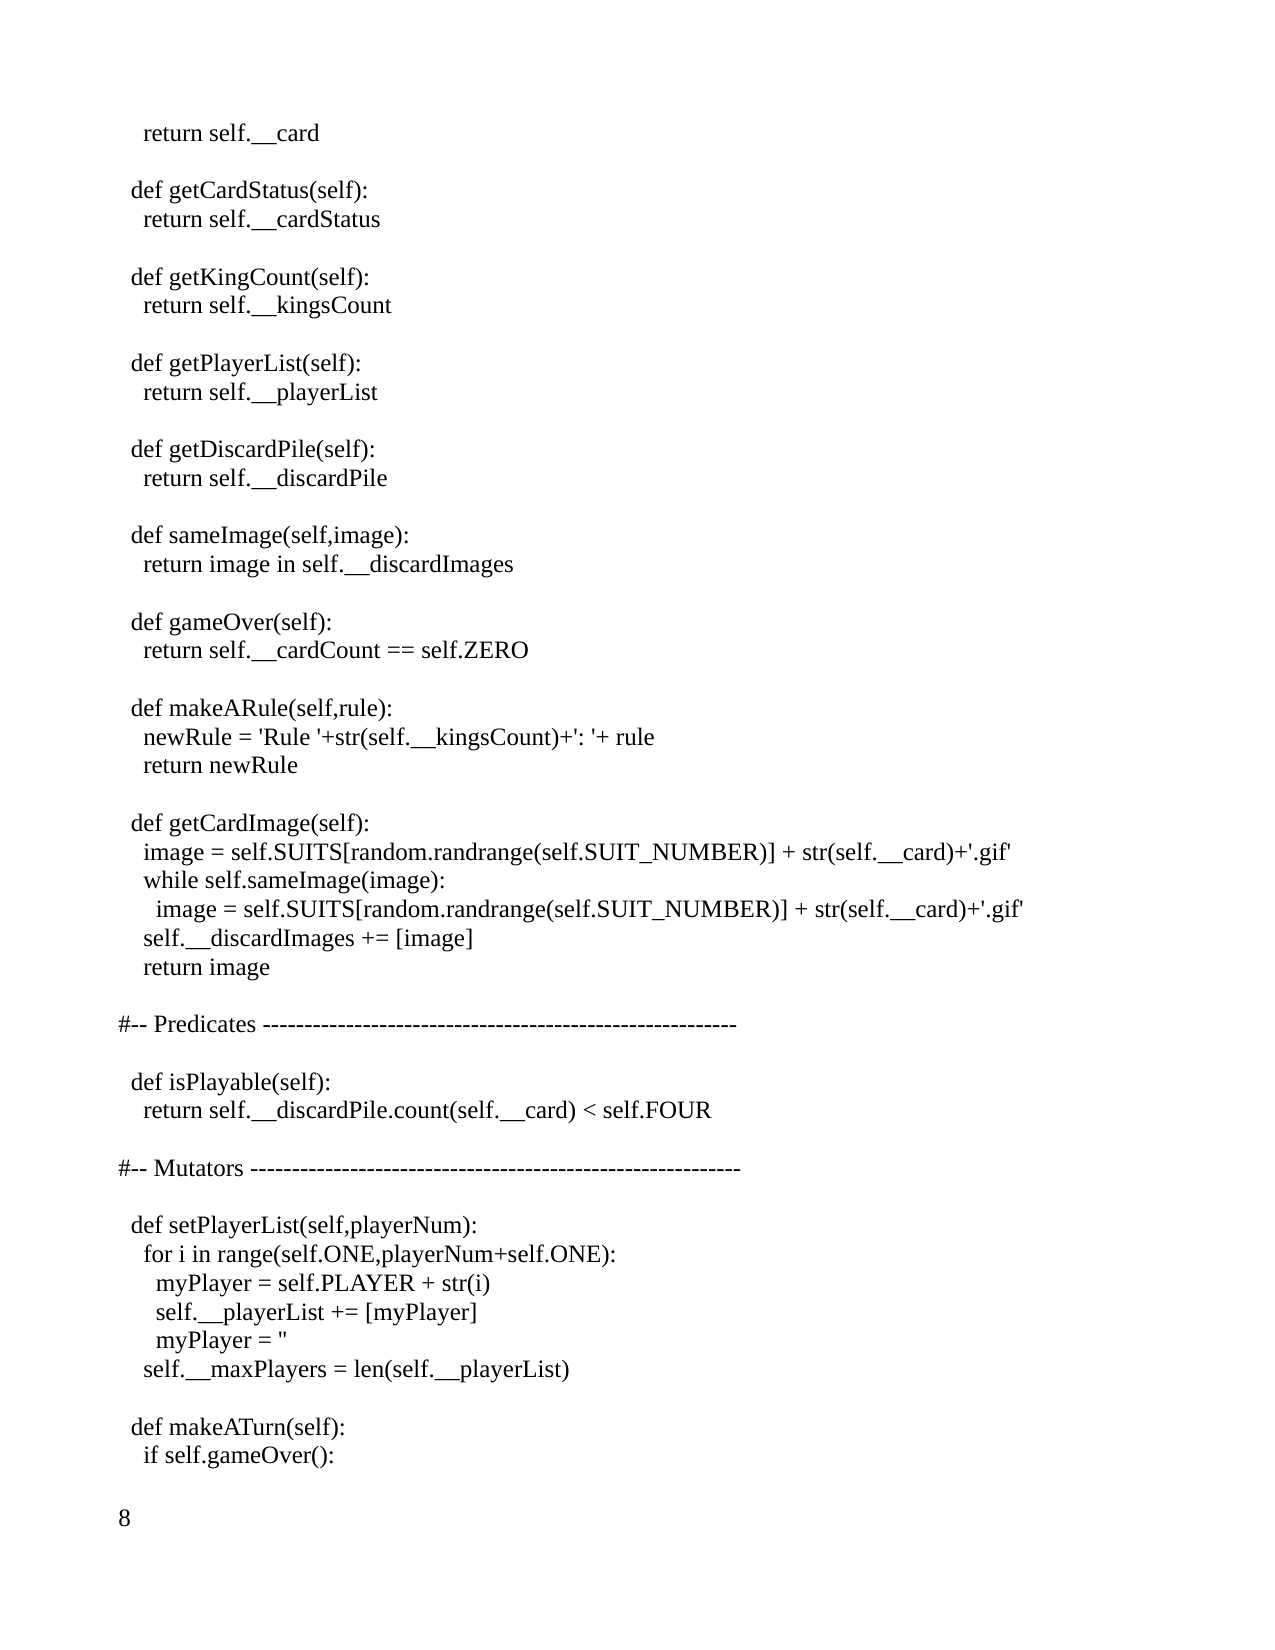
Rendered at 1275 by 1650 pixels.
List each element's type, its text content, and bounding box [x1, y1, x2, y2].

text return self.__playerList [118, 377, 1157, 406]
text while self.sameImage(image): [118, 866, 1157, 894]
text return self.__cardStatus [118, 204, 1157, 233]
text def getCardStatus(self): [118, 176, 1157, 204]
text def isPlayable(self): [118, 1067, 1157, 1096]
text return self.__card [118, 118, 1157, 147]
text return self.__discardPile [118, 463, 1157, 492]
text return self.__kingsCount [118, 291, 1157, 319]
text #-- Predicates --------------------------------------------------------- [118, 1009, 1157, 1038]
text newRule = 'Rule '+str(self.__kingsCount)+': '+ rule [118, 722, 1157, 751]
text def getDiscardPile(self): [118, 434, 1157, 463]
text def sameImage(self,image): [118, 521, 1157, 549]
text return newRule [118, 751, 1157, 779]
text self.__discardImages += [image] [118, 923, 1157, 952]
text if self.gameOver(): [118, 1441, 1157, 1469]
text self.__maxPlayers = len(self.__playerList) [118, 1354, 1157, 1383]
text myPlayer = self.PLAYER + str(i) [118, 1268, 1157, 1297]
text def getPlayerList(self): [118, 348, 1157, 377]
text #-- Mutators ----------------------------------------------------------- [118, 1153, 1157, 1182]
text def makeATurn(self): [118, 1412, 1157, 1441]
text def gameOver(self): [118, 607, 1157, 636]
text return self.__discardPile.count(self.__card) < self.FOUR [118, 1096, 1157, 1124]
text def makeARule(self,rule): [118, 693, 1157, 722]
text for i in range(self.ONE,playerNum+self.ONE): [118, 1239, 1157, 1268]
text def getCardImage(self): [118, 808, 1157, 837]
text return image in self.__discardImages [118, 549, 1157, 578]
text image = self.SUITS[random.randrange(self.SUIT_NUMBER)] + str(self.__card)+'.gif' [118, 894, 1157, 923]
text def setPlayerList(self,playerNum): [118, 1211, 1157, 1239]
text myPlayer = '' [118, 1326, 1157, 1354]
text def getKingCount(self): [118, 262, 1157, 291]
text return image [118, 952, 1157, 981]
text return self.__cardCount == self.ZERO [118, 636, 1157, 664]
text image = self.SUITS[random.randrange(self.SUIT_NUMBER)] + str(self.__card)+'.gif' [118, 837, 1157, 866]
text self.__playerList += [myPlayer] [118, 1297, 1157, 1326]
